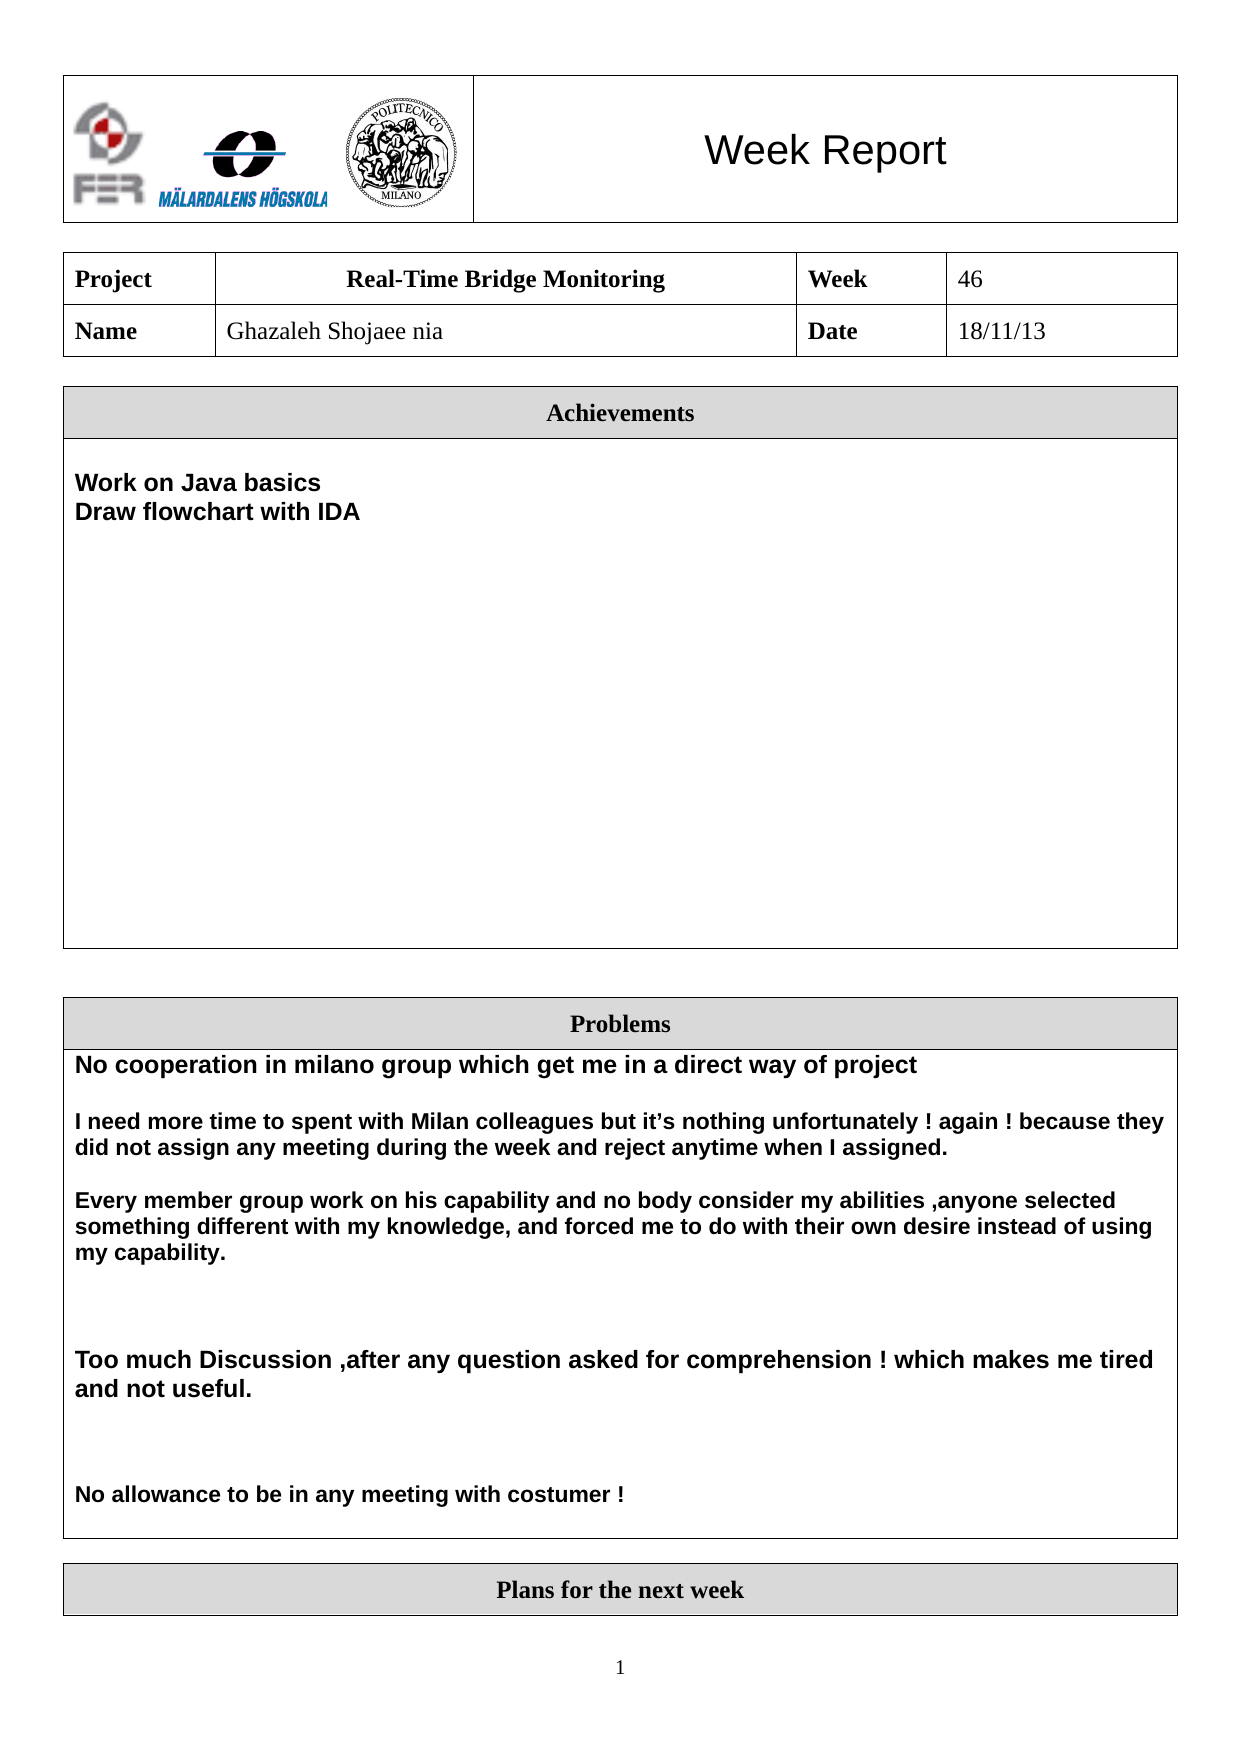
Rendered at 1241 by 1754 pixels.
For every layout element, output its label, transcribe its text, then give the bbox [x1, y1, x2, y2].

table_cell Week [797, 253, 946, 304]
table_header Problems [64, 998, 1177, 1049]
table_cell [63, 223, 215, 252]
table_cell Achievements [64, 387, 1177, 438]
table_header Plans for the next week [64, 1564, 1177, 1614]
table_cell [63, 357, 1177, 386]
table_cell [712, 223, 946, 252]
table_cell 46 [947, 253, 1177, 304]
table_cell Name [64, 305, 215, 356]
table_cell Ghazaleh Shojaee nia [216, 305, 796, 356]
table_cell [215, 223, 712, 252]
table_cell Date [797, 305, 946, 356]
table_cell [946, 223, 1177, 252]
table_cell No cooperation in milano group which get me in a direct way of project I need more time to spent with Milan colleagues but it’s nothing unfortunately ! again ! because they did not assign any meeting during the week and reject anytime when I assigned. Every member group work on his capability and no body consider my abilities ,anyone selected something different with my knowledge, and forced me to do with their own desire instead of using my capability. Too much Discussion ,after any question asked for comprehension ! which makes me tired and not useful. No allowance to be in any meeting with costumer ! [64, 1050, 1177, 1537]
table_header [64, 76, 473, 222]
table_cell Work on Java basics Draw flowchart with IDA [64, 439, 1177, 948]
table_cell Real-Time Bridge Monitoring [216, 253, 796, 304]
table_cell 18/11/13 [947, 305, 1177, 356]
table_header Week Report [474, 76, 1177, 222]
table_cell Project [64, 253, 215, 304]
